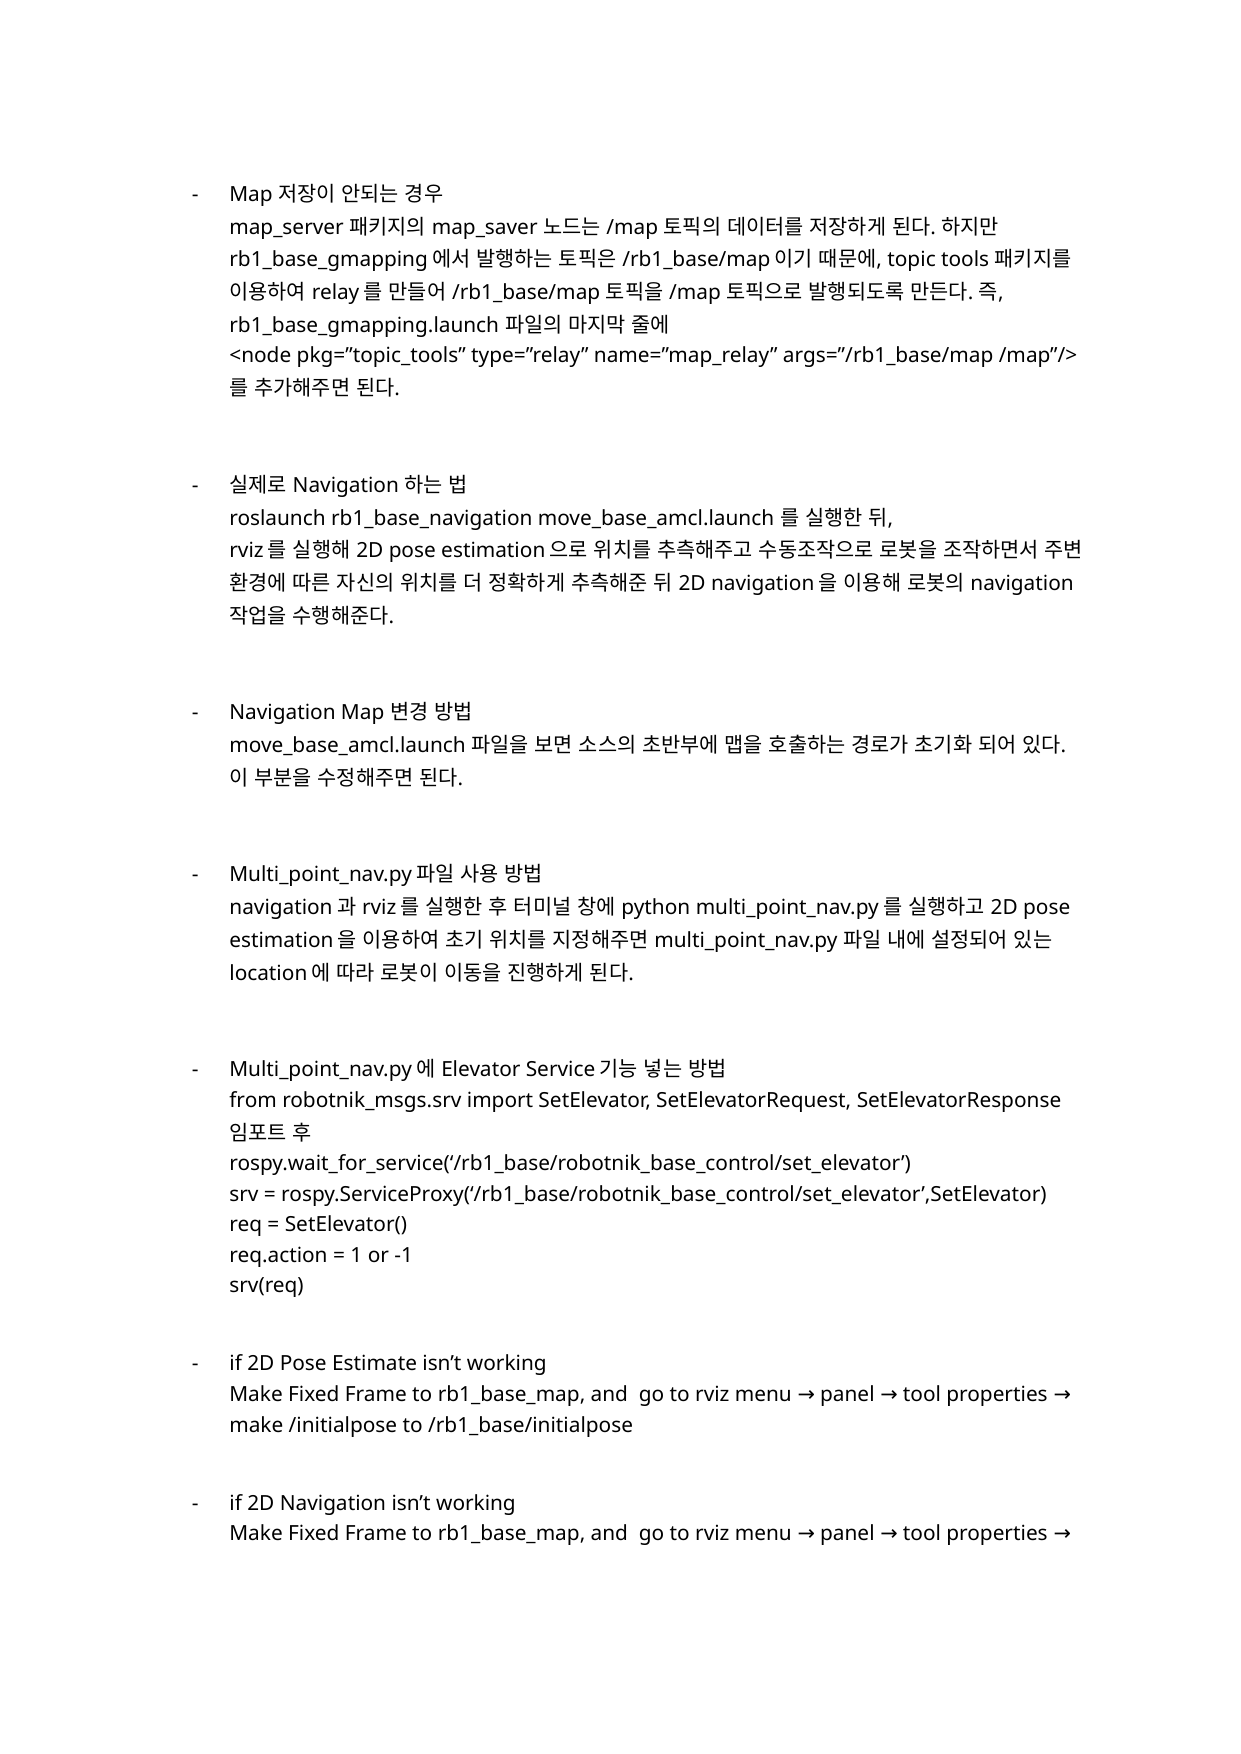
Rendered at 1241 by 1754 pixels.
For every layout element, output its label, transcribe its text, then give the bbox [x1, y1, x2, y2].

list if 2D Pose Estimate isn’t working Make Fixed Frame to rb1_base_map, and go to rviz menu → panel → tool properties → make /initialpose to /rb1_base/initialpose [192, 1348, 1090, 1469]
list Map 저장이 안되는 경우 map_server 패키지의 map_saver 노드는 /map 토픽의 데이터를 저장하게 된다. 하지만 rb1_base_gmapping에서 발행하는 토픽은 /rb1_base/map이기 때문에, topic tools 패키지를 이용하여 relay를 만들어 /rb1_base/map 토픽을 /map 토픽으로 발행되도록 만든다. 즉, rb1_base_gmapping.launch 파일의 마지막 줄에 <node pkg=”topic_tools” type=”relay” name=”map_relay” args=”/rb1_base/map /map”/> 를 추가해주면 된다. [192, 177, 1090, 402]
list Navigation Map 변경 방법 move_base_amcl.launch 파일을 보면 소스의 초반부에 맵을 호출하는 경로가 초기화 되어 있다. 이 부분을 수정해주면 된다. [192, 696, 1090, 791]
list Multi_point_nav.py에 Elevator Service기능 넣는 방법 from robotnik_msgs.srv import SetElevator, SetElevatorRequest, SetElevatorResponse 임포트 후 rospy.wait_for_service(‘/rb1_base/robotnik_base_control/set_elevator’) srv = rospy.ServiceProxy(‘/rb1_base/robotnik_base_control/set_elevator’,SetElevator) req = SetElevator() req.action = 1 or -1 srv(req) [192, 1052, 1090, 1330]
list Multi_point_nav.py파일 사용 방법 navigation과 rviz를 실행한 후 터미널 창에 python multi_point_nav.py를 실행하고 2D pose estimation을 이용하여 초기 위치를 지정해주면 multi_point_nav.py 파일 내에 설정되어 있는 location에 따라 로봇이 이동을 진행하게 된다. [192, 858, 1090, 986]
list if 2D Navigation isn’t working Make Fixed Frame to rb1_base_map, and go to rviz menu → panel → tool properties → [192, 1488, 1090, 1547]
list 실제로 Navigation 하는 법 roslaunch rb1_base_navigation move_base_amcl.launch 를 실행한 뒤, rviz를 실행해 2D pose estimation으로 위치를 추측해주고 수동조작으로 로봇을 조작하면서 주변 환경에 따른 자신의 위치를 더 정확하게 추측해준 뒤 2D navigation을 이용해 로봇의 navigation 작업을 수행해준다. [192, 468, 1090, 629]
